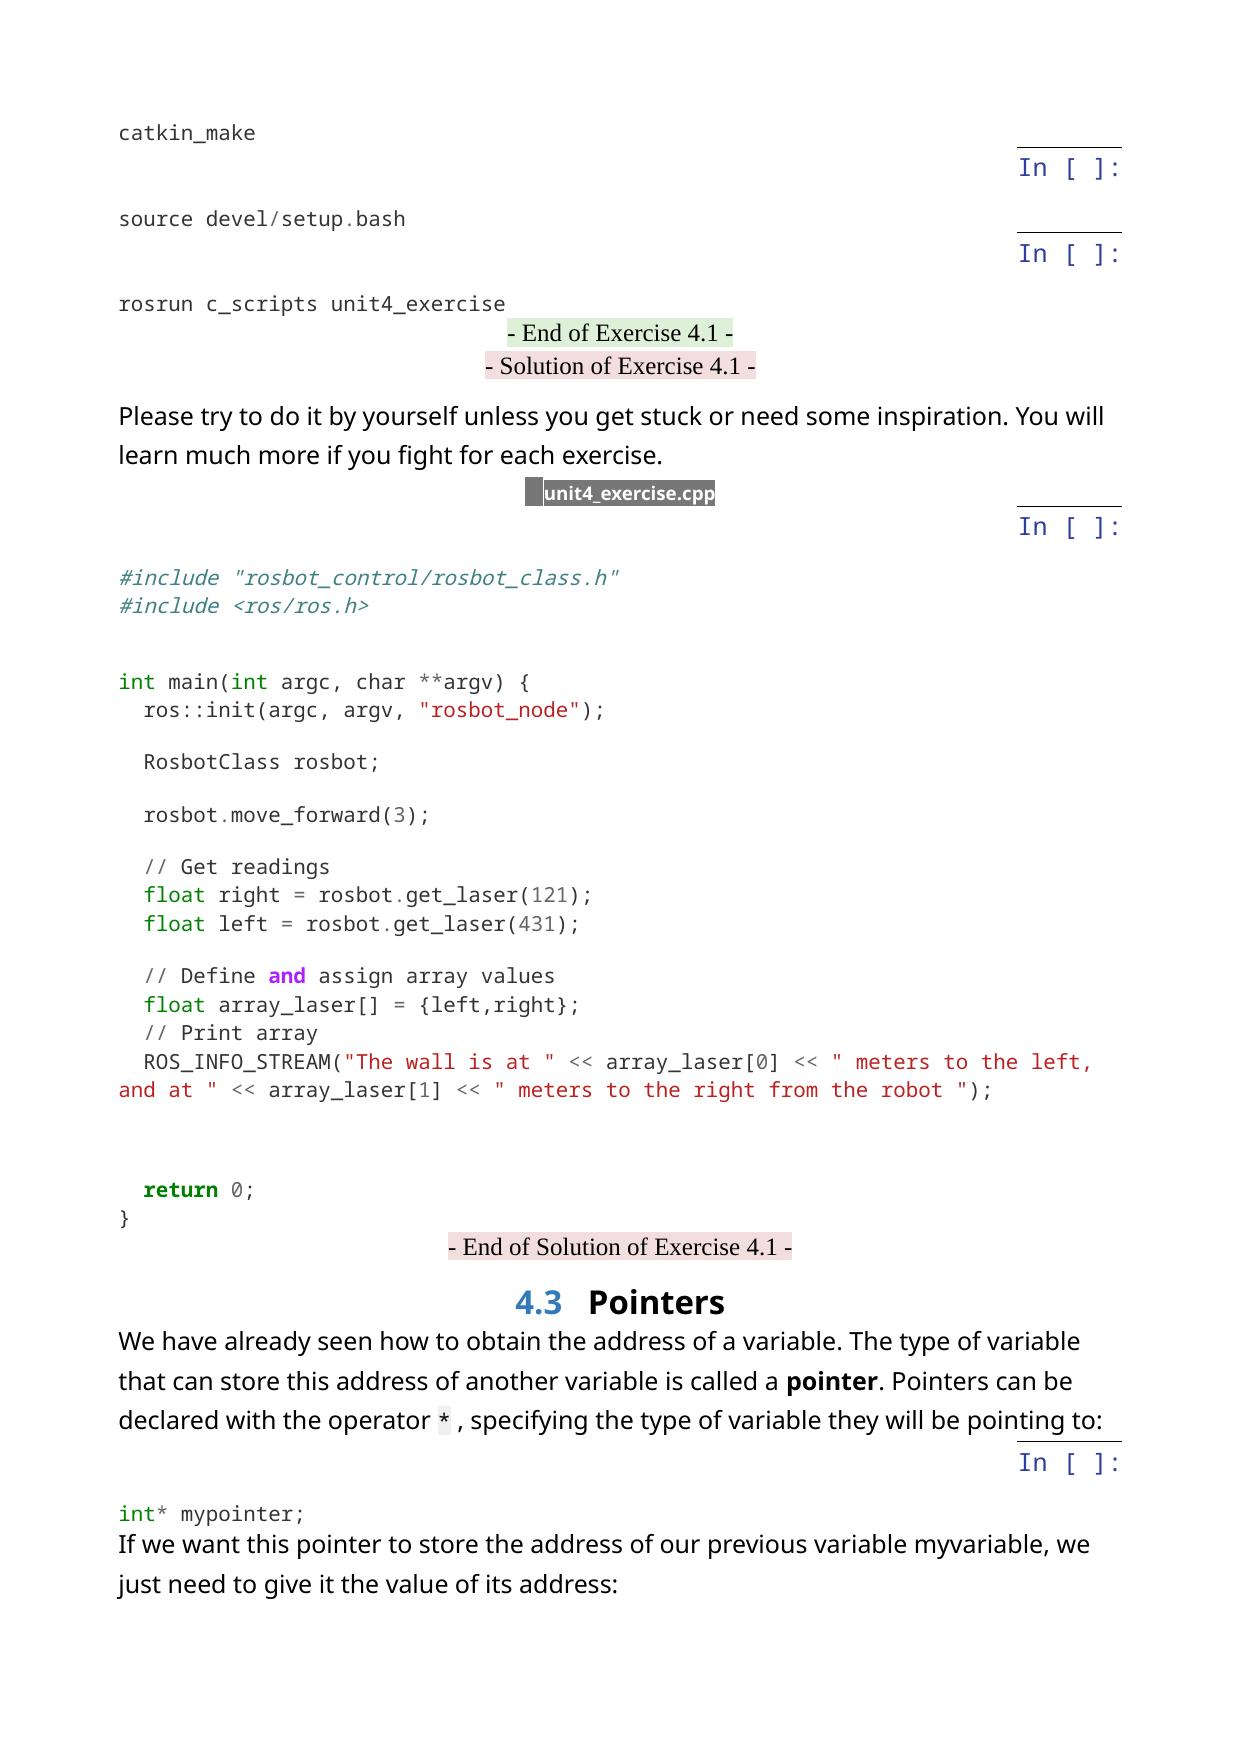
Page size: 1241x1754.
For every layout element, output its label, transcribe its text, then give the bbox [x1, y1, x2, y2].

text #include <ros/ros.h> [118, 591, 1122, 619]
text // Get readings [118, 852, 1122, 880]
text int main(int argc, char **argv) { [118, 667, 1122, 695]
text - End of Exercise 4.1 - [118, 318, 1122, 347]
text RosbotClass rosbot; [118, 747, 1122, 776]
text int* mypointer; [118, 1499, 1122, 1527]
text - Solution of Exercise 4.1 - [118, 351, 1122, 379]
text In [ ]: [118, 147, 1122, 184]
text rosbot.move_forward(3); [118, 800, 1122, 828]
text float right = rosbot.get_laser(121); [118, 880, 1122, 909]
text #include "rosbot_control/rosbot_class.h" [118, 563, 1122, 591]
text ROS_INFO_STREAM("The wall is at " << array_laser[0] << " meters to the left, and at " << array_laser[1] << " meters to the right from the robot "); [118, 1047, 1122, 1104]
text - End of Solution of Exercise 4.1 - [118, 1232, 1122, 1260]
text In [ ]: [118, 506, 1122, 543]
text catkin_make [118, 118, 1122, 147]
text // Define and assign array values [118, 961, 1122, 990]
text float array_laser[] = {left,right}; [118, 990, 1122, 1018]
text ros::init(argc, argv, "rosbot_node"); [118, 695, 1122, 724]
text We have already seen how to obtain the address of a variable. The type of variable that can store this address of another variable is called a pointer. Pointers can be declared with the operator * , specifying the type of variable they will be pointing to: [118, 1324, 1122, 1436]
text float left = rosbot.get_laser(431); [118, 909, 1122, 937]
subtitle 4.3 Pointers [118, 1279, 1122, 1324]
text Please try to do it by yourself unless you get stuck or need some inspiration. You will learn much more if you fight for each exercise. [118, 398, 1122, 472]
text // Print array [118, 1018, 1122, 1047]
text rosrun c_scripts unit4_exercise [118, 289, 1122, 318]
text In [ ]: [118, 232, 1122, 269]
text In [ ]: [118, 1441, 1122, 1478]
text } [118, 1203, 1122, 1232]
text source devel/setup.bash [118, 204, 1122, 232]
text unit4_exercise.cpp [118, 477, 1122, 506]
text return 0; [118, 1175, 1122, 1203]
text If we want this pointer to store the address of our previous variable myvariable, we just need to give it the value of its address: [118, 1527, 1122, 1600]
